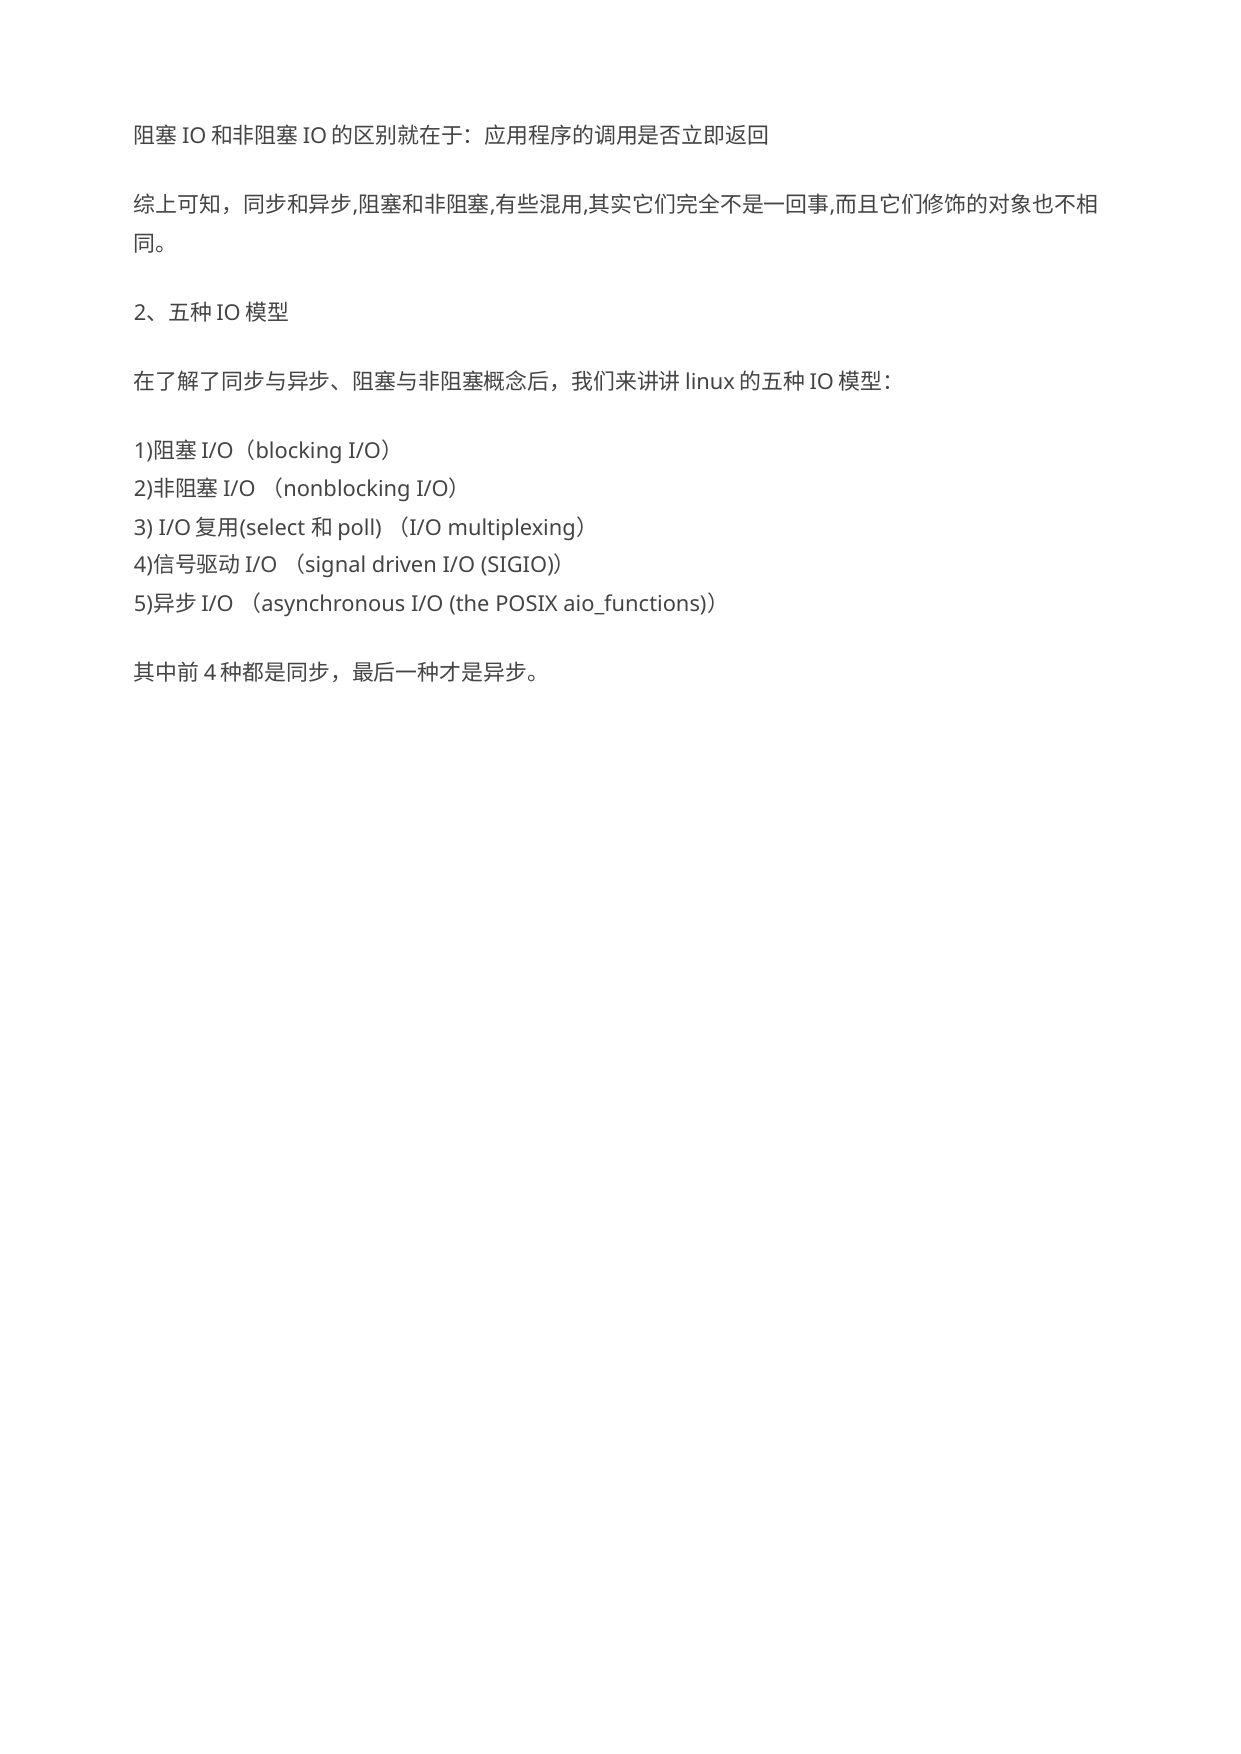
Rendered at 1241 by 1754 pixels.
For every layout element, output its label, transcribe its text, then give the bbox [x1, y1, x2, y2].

text 其中前4种都是同步，最后一种才是异步。 [134, 655, 1106, 687]
text 1)阻塞I/O（blocking I/O） 2)非阻塞I/O （nonblocking I/O） 3) I/O复用(select 和poll) （I/O multiplexing） 4)信号驱动I/O （signal driven I/O (SIGIO)） 5)异步I/O （asynchronous I/O (the POSIX aio_functions)） [134, 433, 1106, 617]
text 在了解了同步与异步、阻塞与非阻塞概念后，我们来讲讲linux的五种IO模型： [134, 364, 1106, 396]
text 阻塞IO和非阻塞IO的区别就在于：应用程序的调用是否立即返回 [134, 118, 1106, 150]
text 2、五种IO模型 [134, 295, 1106, 326]
text 综上可知，同步和异步,阻塞和非阻塞,有些混用,其实它们完全不是一回事,而且它们修饰的对象也不相同。 [134, 187, 1106, 257]
